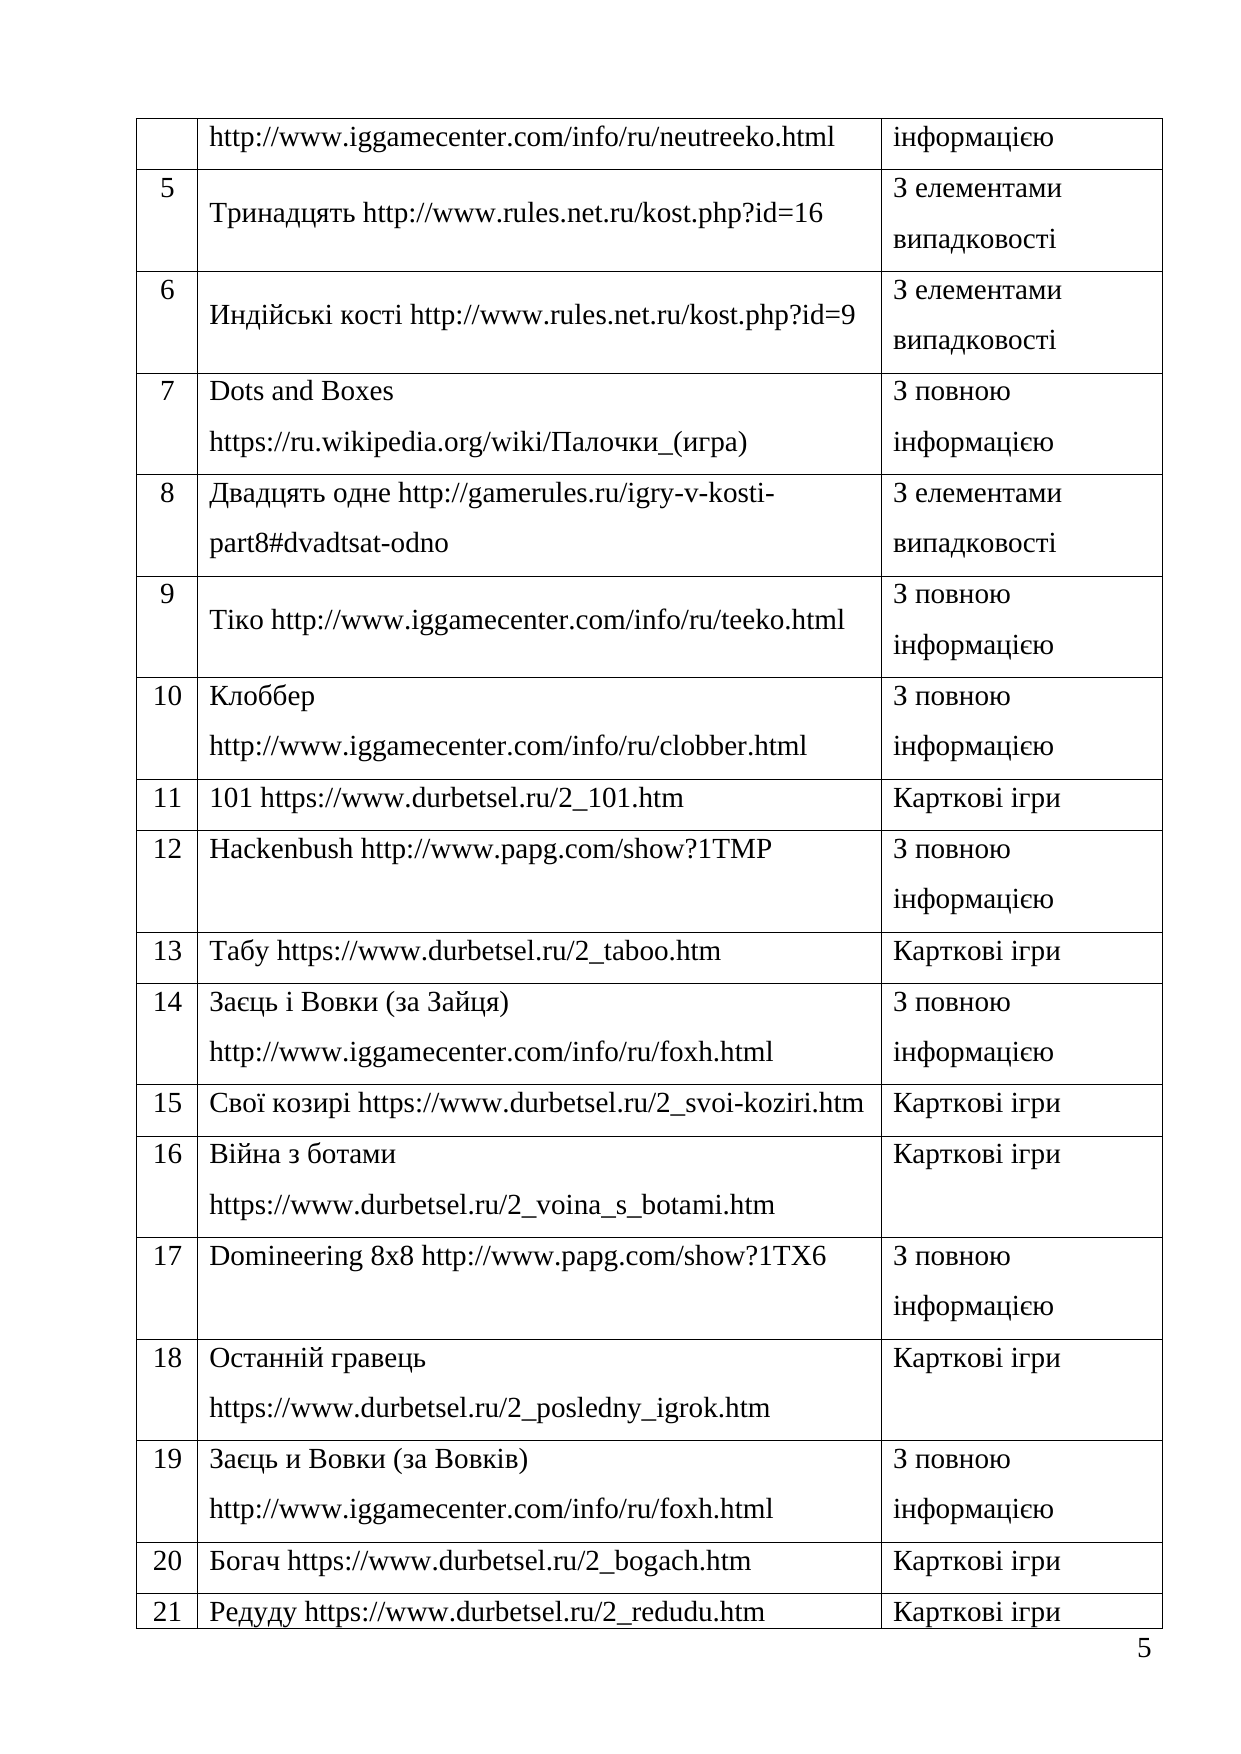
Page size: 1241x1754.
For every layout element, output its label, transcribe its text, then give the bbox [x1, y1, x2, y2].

table_cell 14 [137, 984, 197, 1084]
table_cell З повною інформацією [882, 374, 1162, 474]
table_cell З повною інформацією [882, 984, 1162, 1084]
table_cell Останній гравець https://www.durbetsel.ru/2_posledny_igrok.htm [198, 1340, 881, 1440]
table_cell З елементами випадковості [882, 170, 1162, 271]
table_cell З елементами випадковості [882, 475, 1162, 576]
table_cell 7 [137, 374, 197, 474]
table_cell 16 [137, 1137, 197, 1237]
table_cell Карткові ігри [882, 1340, 1162, 1440]
table_cell Клоббер http://www.iggamecenter.com/info/ru/clobber.html [198, 678, 881, 779]
table_cell Табу https://www.durbetsel.ru/2_taboo.htm [198, 933, 881, 983]
table_cell 18 [137, 1340, 197, 1440]
table_cell 9 [137, 577, 197, 677]
table_cell Карткові ігри [882, 1085, 1162, 1136]
table_cell Hackenbush http://www.papg.com/show?1TMP [198, 831, 881, 932]
table_cell Domineering 8х8 http://www.papg.com/show?1TX6 [198, 1238, 881, 1339]
table_cell Редуду https://www.durbetsel.ru/2_redudu.htm [198, 1594, 881, 1628]
table_cell [137, 119, 197, 169]
table_cell З повною інформацією [882, 678, 1162, 779]
table_cell З повною інформацією [882, 1441, 1162, 1542]
table_cell 15 [137, 1085, 197, 1136]
table_cell 21 [137, 1594, 197, 1628]
table_cell 5 [137, 170, 197, 271]
table_cell 101 https://www.durbetsel.ru/2_101.htm [198, 780, 881, 830]
table_cell Карткові ігри [882, 933, 1162, 983]
table_cell Війна з ботами https://www.durbetsel.ru/2_voina_s_botami.htm [198, 1137, 881, 1237]
table_cell Dots and Boxes https://ru.wikipedia.org/wiki/Палочки_(игра) [198, 374, 881, 474]
table_cell 8 [137, 475, 197, 576]
table_cell З елементами випадковості [882, 272, 1162, 372]
table_cell Карткові ігри [882, 1543, 1162, 1593]
table_cell Богач https://www.durbetsel.ru/2_bogach.htm [198, 1543, 881, 1593]
table_cell 13 [137, 933, 197, 983]
table_cell Карткові ігри [882, 780, 1162, 830]
table_cell Свої козирі https://www.durbetsel.ru/2_svoi-koziri.htm [198, 1085, 881, 1136]
table_cell 6 [137, 272, 197, 372]
table_cell Тіко http://www.iggamecenter.com/info/ru/teeko.html [198, 577, 881, 677]
table_cell 12 [137, 831, 197, 932]
table_cell З повною інформацією [882, 1238, 1162, 1339]
table_cell З повною інформацією [882, 831, 1162, 932]
table_cell 17 [137, 1238, 197, 1339]
table_cell Заєць и Вовки (за Вовків) http://www.iggamecenter.com/info/ru/foxh.html [198, 1441, 881, 1542]
table_cell Тринадцять http://www.rules.net.ru/kost.php?id=16 [198, 170, 881, 271]
table_cell 11 [137, 780, 197, 830]
table_cell Индійські кості http://www.rules.net.ru/kost.php?id=9 [198, 272, 881, 372]
table_cell З повною інформацією [882, 577, 1162, 677]
table_cell 19 [137, 1441, 197, 1542]
table_cell 20 [137, 1543, 197, 1593]
table_cell Заєць і Вовки (за Зайця) http://www.iggamecenter.com/info/ru/foxh.html [198, 984, 881, 1084]
table_cell Карткові ігри [882, 1594, 1162, 1628]
table_cell 10 [137, 678, 197, 779]
table_cell Карткові ігри [882, 1137, 1162, 1237]
table_cell http://www.iggamecenter.com/info/ru/neutreeko.html [198, 119, 881, 169]
table_cell інформацією [882, 119, 1162, 169]
table_cell Двадцять одне http://gamerules.ru/igry-v-kosti-part8#dvadtsat-odno [198, 475, 881, 576]
